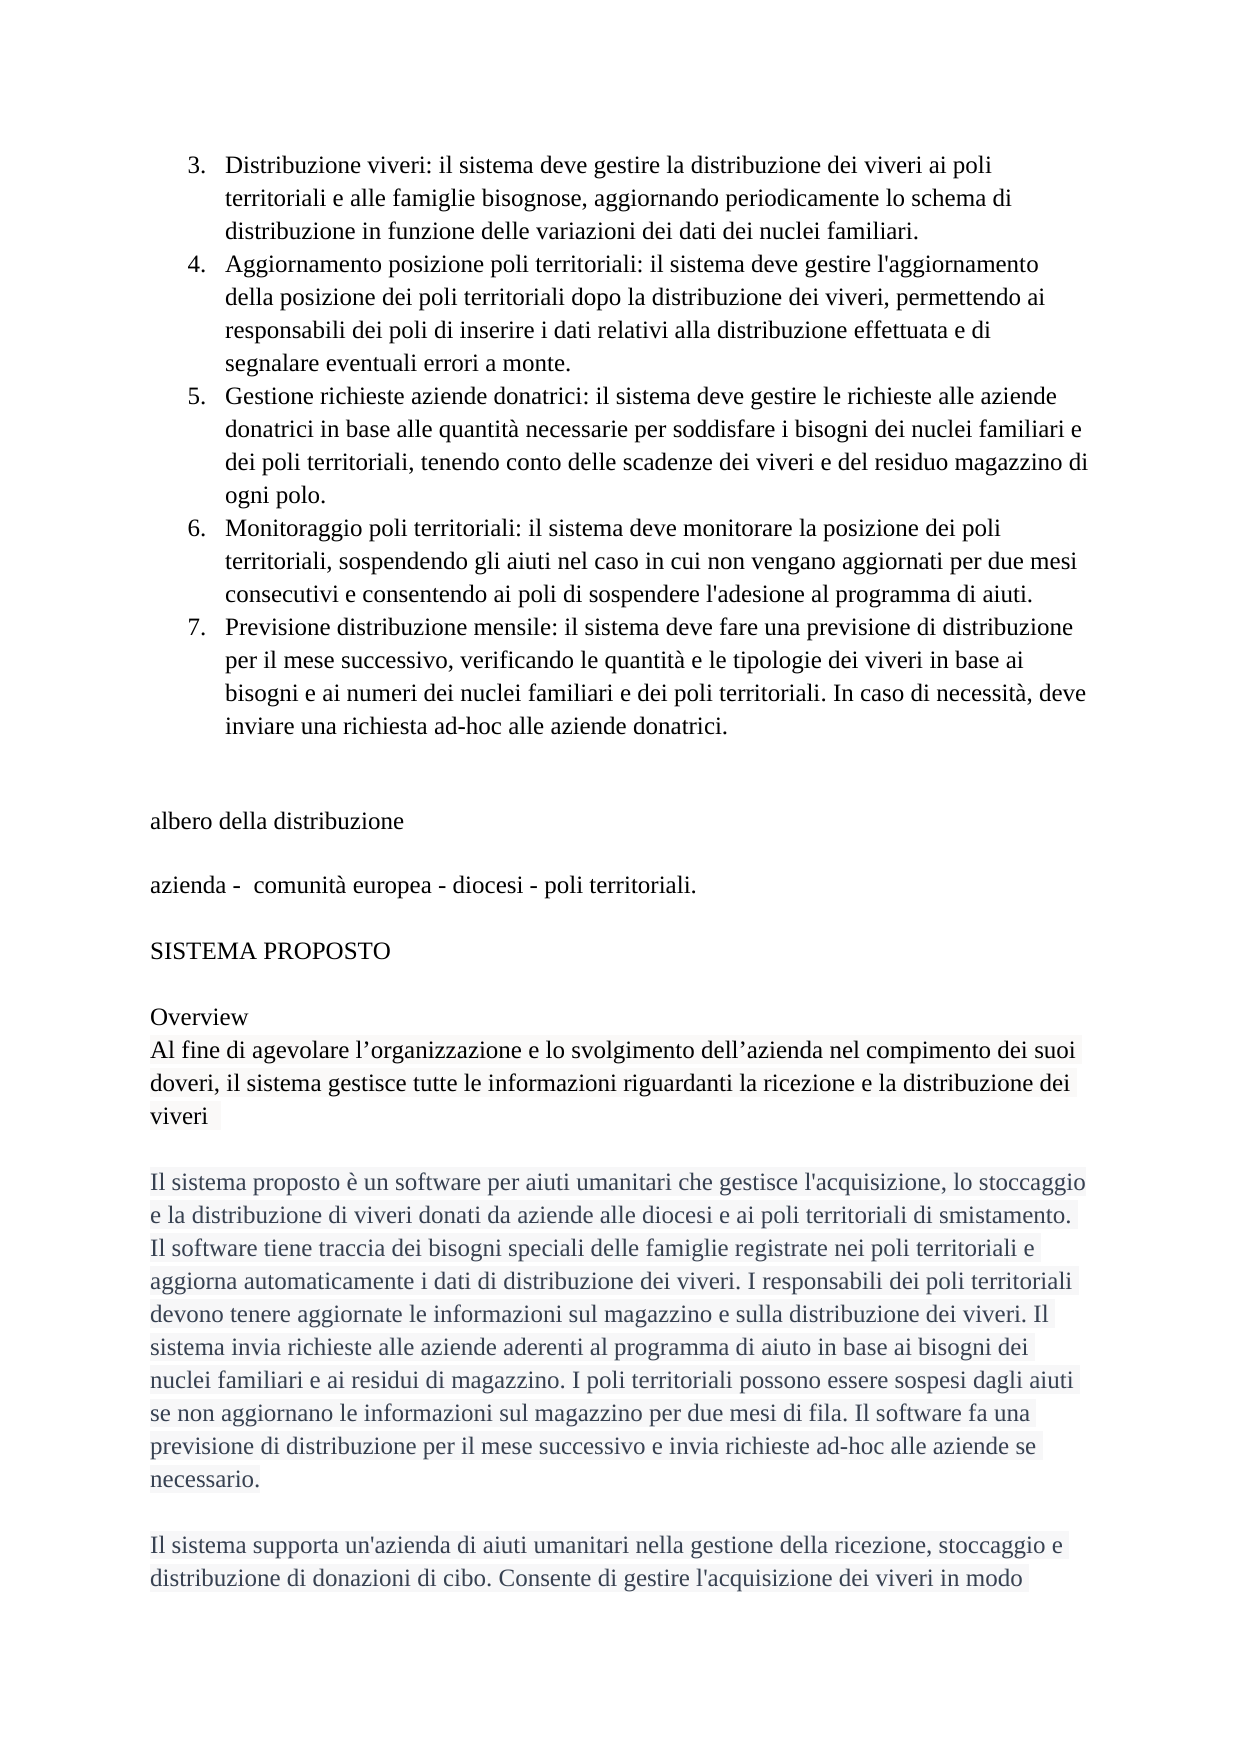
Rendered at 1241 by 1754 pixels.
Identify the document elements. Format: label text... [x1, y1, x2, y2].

text Il sistema supporta un'azienda di aiuti umanitari nella gestione della ricezione, stoccaggio e distribuzione di donazioni di cibo. Consente di gestire l'acquisizione dei viveri in modo [150, 1531, 1091, 1592]
list Monitoraggio poli territoriali: il sistema deve monitorare la posizione dei poli territoriali, sospendendo gli aiuti nel caso in cui non vengano aggiornati per due mesi consecutivi e consentendo ai poli di sospendere l'adesione al programma di aiuti. [187, 513, 1091, 608]
text albero della distribuzione [150, 806, 1091, 834]
text SISTEMA PROPOSTO [150, 936, 1091, 965]
text Al fine di agevolare l’organizzazione e lo svolgimento dell’azienda nel compimento dei suoi doveri, il sistema gestisce tutte le informazioni riguardanti la ricezione e la distribuzione dei viveri [150, 1035, 1091, 1130]
list Aggiornamento posizione poli territoriali: il sistema deve gestire l'aggiornamento della posizione dei poli territoriali dopo la distribuzione dei viveri, permettendo ai responsabili dei poli di inserire i dati relativi alla distribuzione effettuata e di segnalare eventuali errori a monte. [187, 249, 1091, 377]
list Gestione richieste aziende donatrici: il sistema deve gestire le richieste alle aziende donatrici in base alle quantità necessarie per soddisfare i bisogni dei nuclei familiari e dei poli territoriali, tenendo conto delle scadenze dei viveri e del residuo magazzino di ogni polo. [187, 381, 1091, 509]
text Overview [150, 1002, 1091, 1031]
list Distribuzione viveri: il sistema deve gestire la distribuzione dei viveri ai poli territoriali e alle famiglie bisognose, aggiornando periodicamente lo schema di distribuzione in funzione delle variazioni dei dati dei nuclei familiari. [187, 150, 1091, 245]
text azienda - comunità europea - diocesi - poli territoriali. [150, 870, 1091, 899]
list Previsione distribuzione mensile: il sistema deve fare una previsione di distribuzione per il mese successivo, verificando le quantità e le tipologie dei viveri in base ai bisogni e ai numeri dei nuclei familiari e dei poli territoriali. In caso di necessità, deve inviare una richiesta ad-hoc alle aziende donatrici. [187, 612, 1091, 740]
text Il sistema proposto è un software per aiuti umanitari che gestisce l'acquisizione, lo stoccaggio e la distribuzione di viveri donati da aziende alle diocesi e ai poli territoriali di smistamento. Il software tiene traccia dei bisogni speciali delle famiglie registrate nei poli territoriali e aggiorna automaticamente i dati di distribuzione dei viveri. I responsabili dei poli territoriali devono tenere aggiornate le informazioni sul magazzino e sulla distribuzione dei viveri. Il sistema invia richieste alle aziende aderenti al programma di aiuto in base ai bisogni dei nuclei familiari e ai residui di magazzino. I poli territoriali possono essere sospesi dagli aiuti se non aggiornano le informazioni sul magazzino per due mesi di fila. Il software fa una previsione di distribuzione per il mese successivo e invia richieste ad-hoc alle aziende se necessario. [150, 1167, 1091, 1493]
